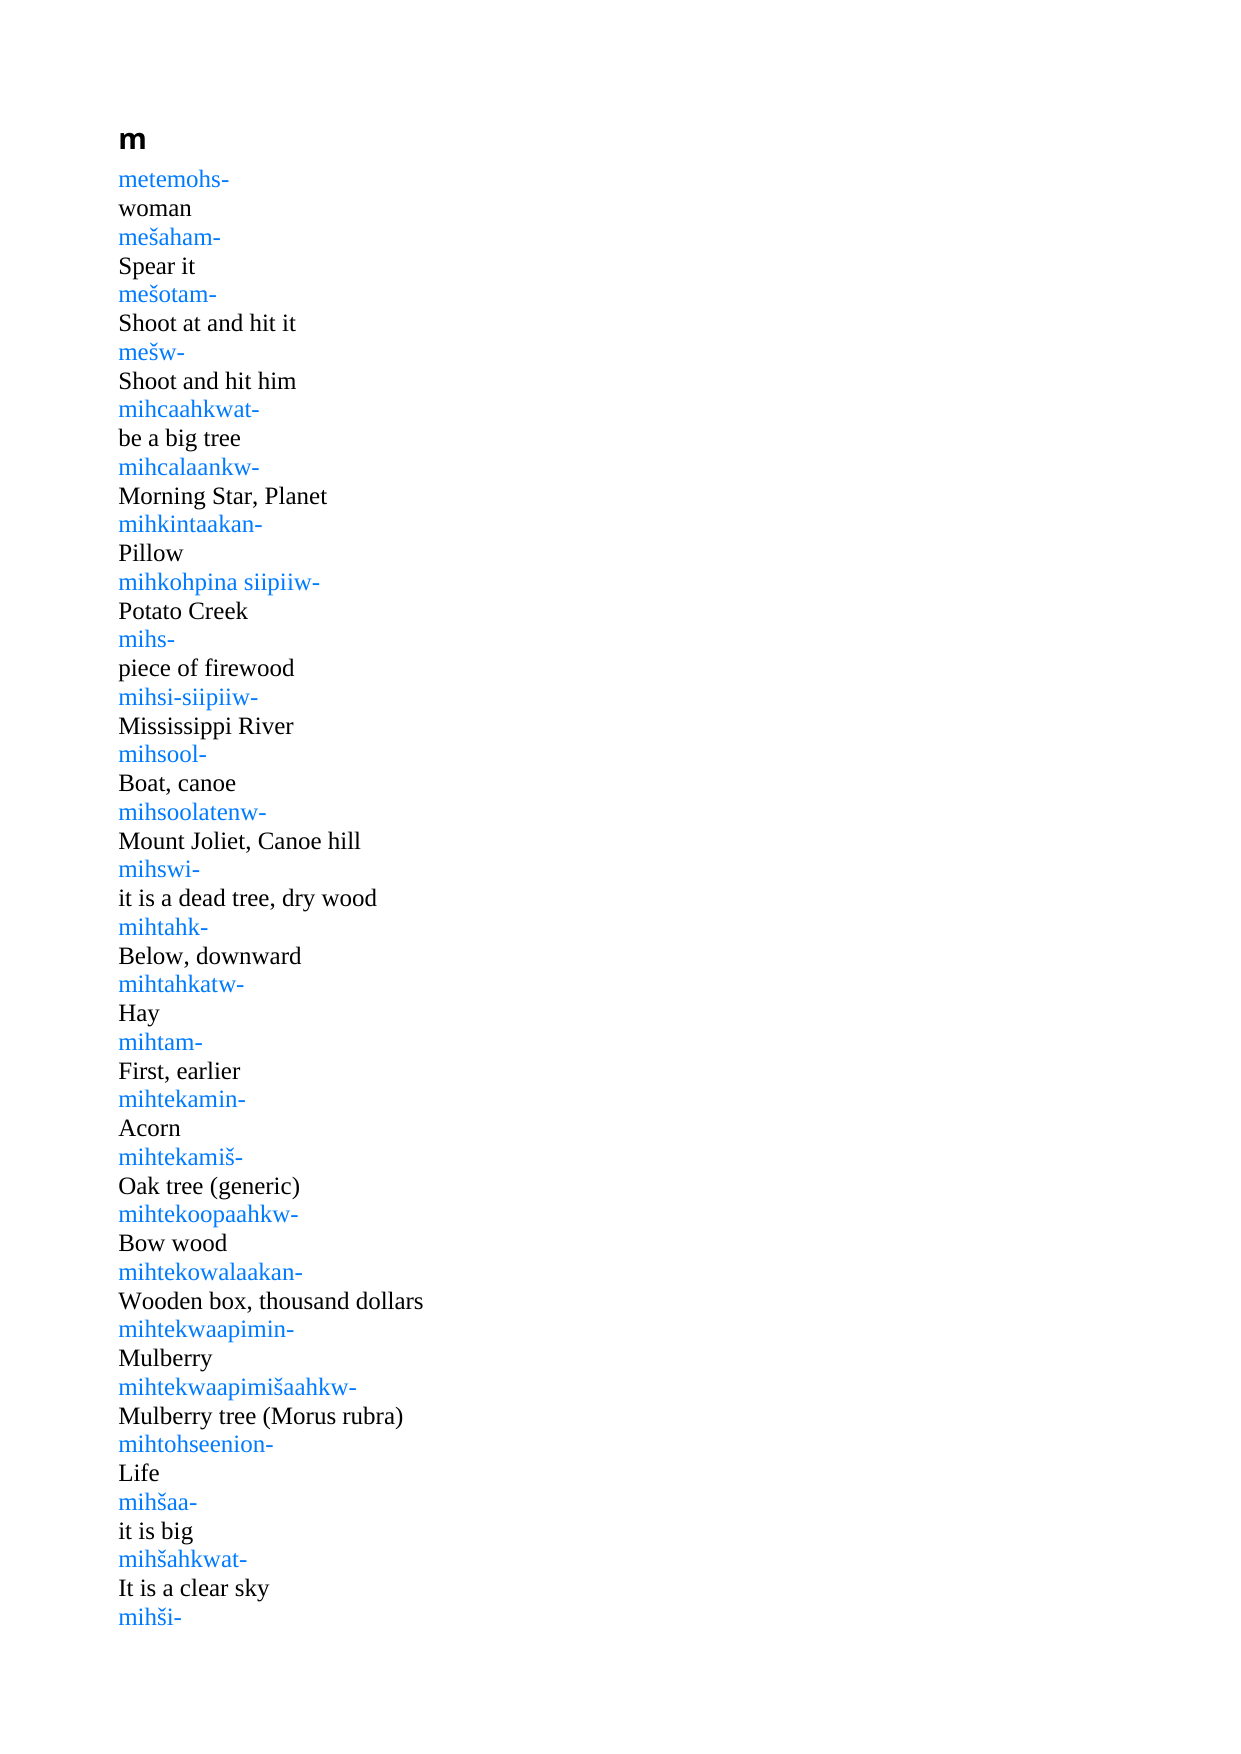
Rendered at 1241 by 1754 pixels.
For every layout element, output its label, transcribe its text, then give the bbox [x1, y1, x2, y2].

table_cell mihtekwaapimišaahkw- Mulberry tree (Morus rubra) [118, 1372, 1122, 1429]
table_cell mihtahk- Below, downward [118, 912, 1122, 969]
table_cell mihkohpina siipiiw- Potato Creek [118, 567, 1122, 624]
table_cell mešotam- Shoot at and hit it [118, 280, 1122, 337]
table_cell mihši- [118, 1602, 1122, 1631]
table_cell mihcalaankw- Morning Star, Planet [118, 452, 1122, 509]
table_cell mihs- piece of firewood [118, 625, 1122, 682]
table_cell mihtekamiš- Oak tree (generic) [118, 1142, 1122, 1199]
table_cell mihtam- First, earlier [118, 1027, 1122, 1084]
table_cell mihtekowalaakan- Wooden box, thousand dollars [118, 1257, 1122, 1314]
table_cell mihšahkwat- It is a clear sky [118, 1545, 1122, 1602]
table_cell mihtekwaapimin- Mulberry [118, 1315, 1122, 1372]
table_cell mihtekoopaahkw- Bow wood [118, 1200, 1122, 1257]
table_cell mešw- Shoot and hit him [118, 337, 1122, 394]
table_cell metemohs- woman [118, 165, 1122, 222]
table_cell mihcaahkwat- be a big tree [118, 395, 1122, 452]
table_cell mešaham- Spear it [118, 222, 1122, 279]
table_cell mihsoolatenw- Mount Joliet, Canoe hill [118, 797, 1122, 854]
table_cell mihsi-siipiiw- Mississippi River [118, 682, 1122, 739]
table_header m [118, 118, 1122, 164]
table_cell mihsool- Boat, canoe [118, 740, 1122, 797]
table_cell mihswi- it is a dead tree, dry wood [118, 855, 1122, 912]
table_cell mihtekamin- Acorn [118, 1085, 1122, 1142]
table_cell mihtahkatw- Hay [118, 970, 1122, 1027]
table_cell mihtohseenion- Life [118, 1430, 1122, 1487]
table_cell mihkintaakan- Pillow [118, 510, 1122, 567]
table_cell mihšaa- it is big [118, 1487, 1122, 1544]
